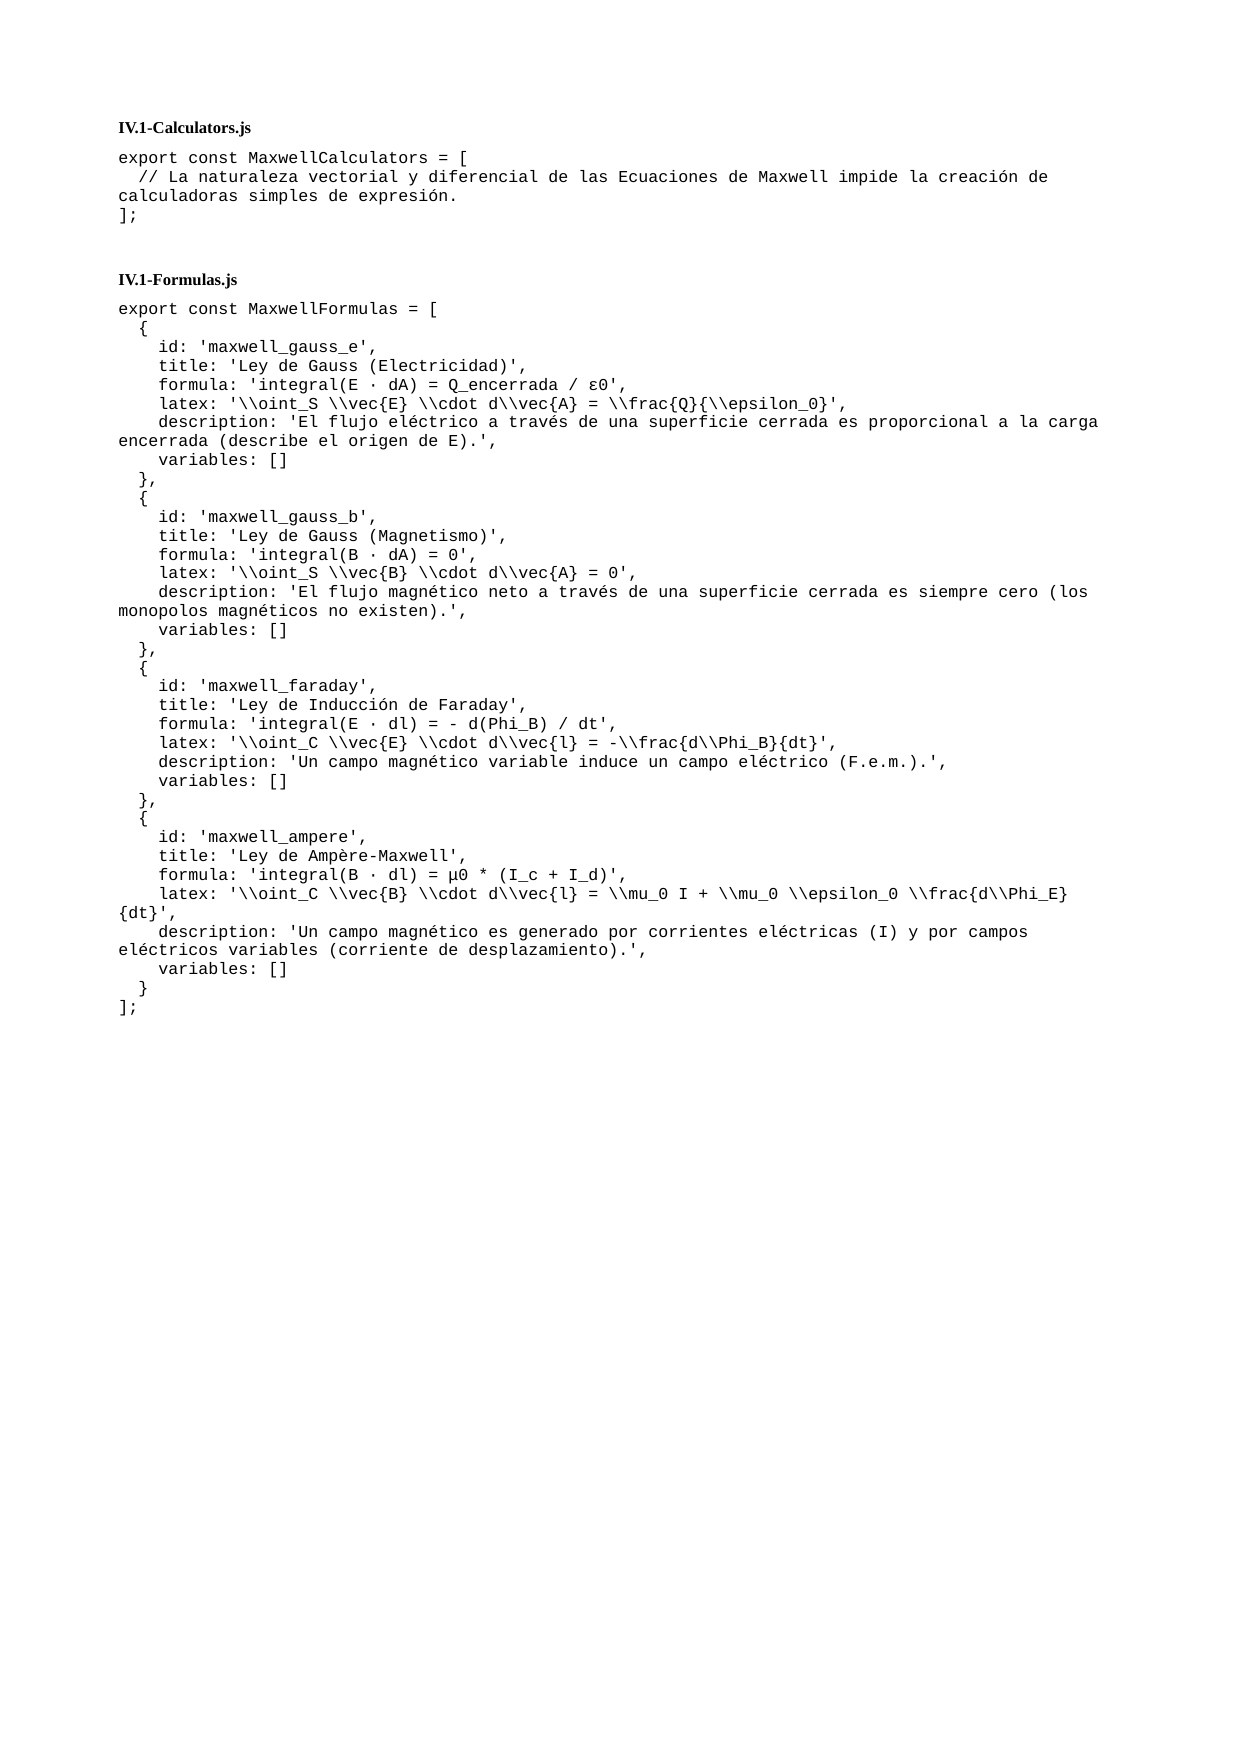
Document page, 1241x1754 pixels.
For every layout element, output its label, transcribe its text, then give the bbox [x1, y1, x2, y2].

text }, [118, 640, 1122, 659]
text description: 'Un campo magnético variable induce un campo eléctrico (F.e.m.).', [118, 753, 1122, 772]
text id: 'maxwell_gauss_e', [118, 339, 1122, 357]
text export const MaxwellCalculators = [ [118, 150, 1122, 169]
text title: 'Ley de Gauss (Magnetismo)', [118, 527, 1122, 546]
subtitle IV.1-Calculators.js [118, 118, 1122, 137]
text id: 'maxwell_gauss_b', [118, 508, 1122, 527]
text id: 'maxwell_faraday', [118, 678, 1122, 697]
text export const MaxwellFormulas = [ [118, 301, 1122, 320]
text }, [118, 791, 1122, 810]
text id: 'maxwell_ampere', [118, 829, 1122, 848]
text title: 'Ley de Ampère-Maxwell', [118, 848, 1122, 867]
text title: 'Ley de Inducción de Faraday', [118, 697, 1122, 716]
text formula: 'integral(B · dA) = 0', [118, 546, 1122, 565]
text description: 'Un campo magnético es generado por corrientes eléctricas (I) y por campos eléctricos variables (corriente de desplazamiento).', [118, 923, 1122, 961]
text variables: [] [118, 621, 1122, 640]
text ]; [118, 206, 1122, 225]
text { [118, 489, 1122, 508]
text formula: 'integral(E · dA) = Q_encerrada / ε0', [118, 376, 1122, 395]
text variables: [] [118, 772, 1122, 791]
text }, [118, 471, 1122, 489]
text latex: '\\oint_C \\vec{B} \\cdot d\\vec{l} = \\mu_0 I + \\mu_0 \\epsilon_0 \\frac{d\\Phi_E}{dt}', [118, 885, 1122, 923]
text latex: '\\oint_S \\vec{B} \\cdot d\\vec{A} = 0', [118, 565, 1122, 584]
text formula: 'integral(B · dl) = μ0 * (I_c + I_d)', [118, 867, 1122, 885]
text { [118, 320, 1122, 339]
text latex: '\\oint_S \\vec{E} \\cdot d\\vec{A} = \\frac{Q}{\\epsilon_0}', [118, 395, 1122, 414]
text { [118, 659, 1122, 678]
text { [118, 810, 1122, 829]
text // La naturaleza vectorial y diferencial de las Ecuaciones de Maxwell impide la creación de calculadoras simples de expresión. [118, 169, 1122, 206]
text variables: [] [118, 961, 1122, 980]
text latex: '\\oint_C \\vec{E} \\cdot d\\vec{l} = -\\frac{d\\Phi_B}{dt}', [118, 734, 1122, 753]
subtitle IV.1-Formulas.js [118, 269, 1122, 288]
text description: 'El flujo magnético neto a través de una superficie cerrada es siempre cero (los monopolos magnéticos no existen).', [118, 584, 1122, 621]
text variables: [] [118, 452, 1122, 471]
text formula: 'integral(E · dl) = - d(Phi_B) / dt', [118, 716, 1122, 734]
text title: 'Ley de Gauss (Electricidad)', [118, 357, 1122, 376]
text ]; [118, 998, 1122, 1017]
text description: 'El flujo eléctrico a través de una superficie cerrada es proporcional a la carga encerrada (describe el origen de E).', [118, 414, 1122, 452]
text } [118, 980, 1122, 998]
